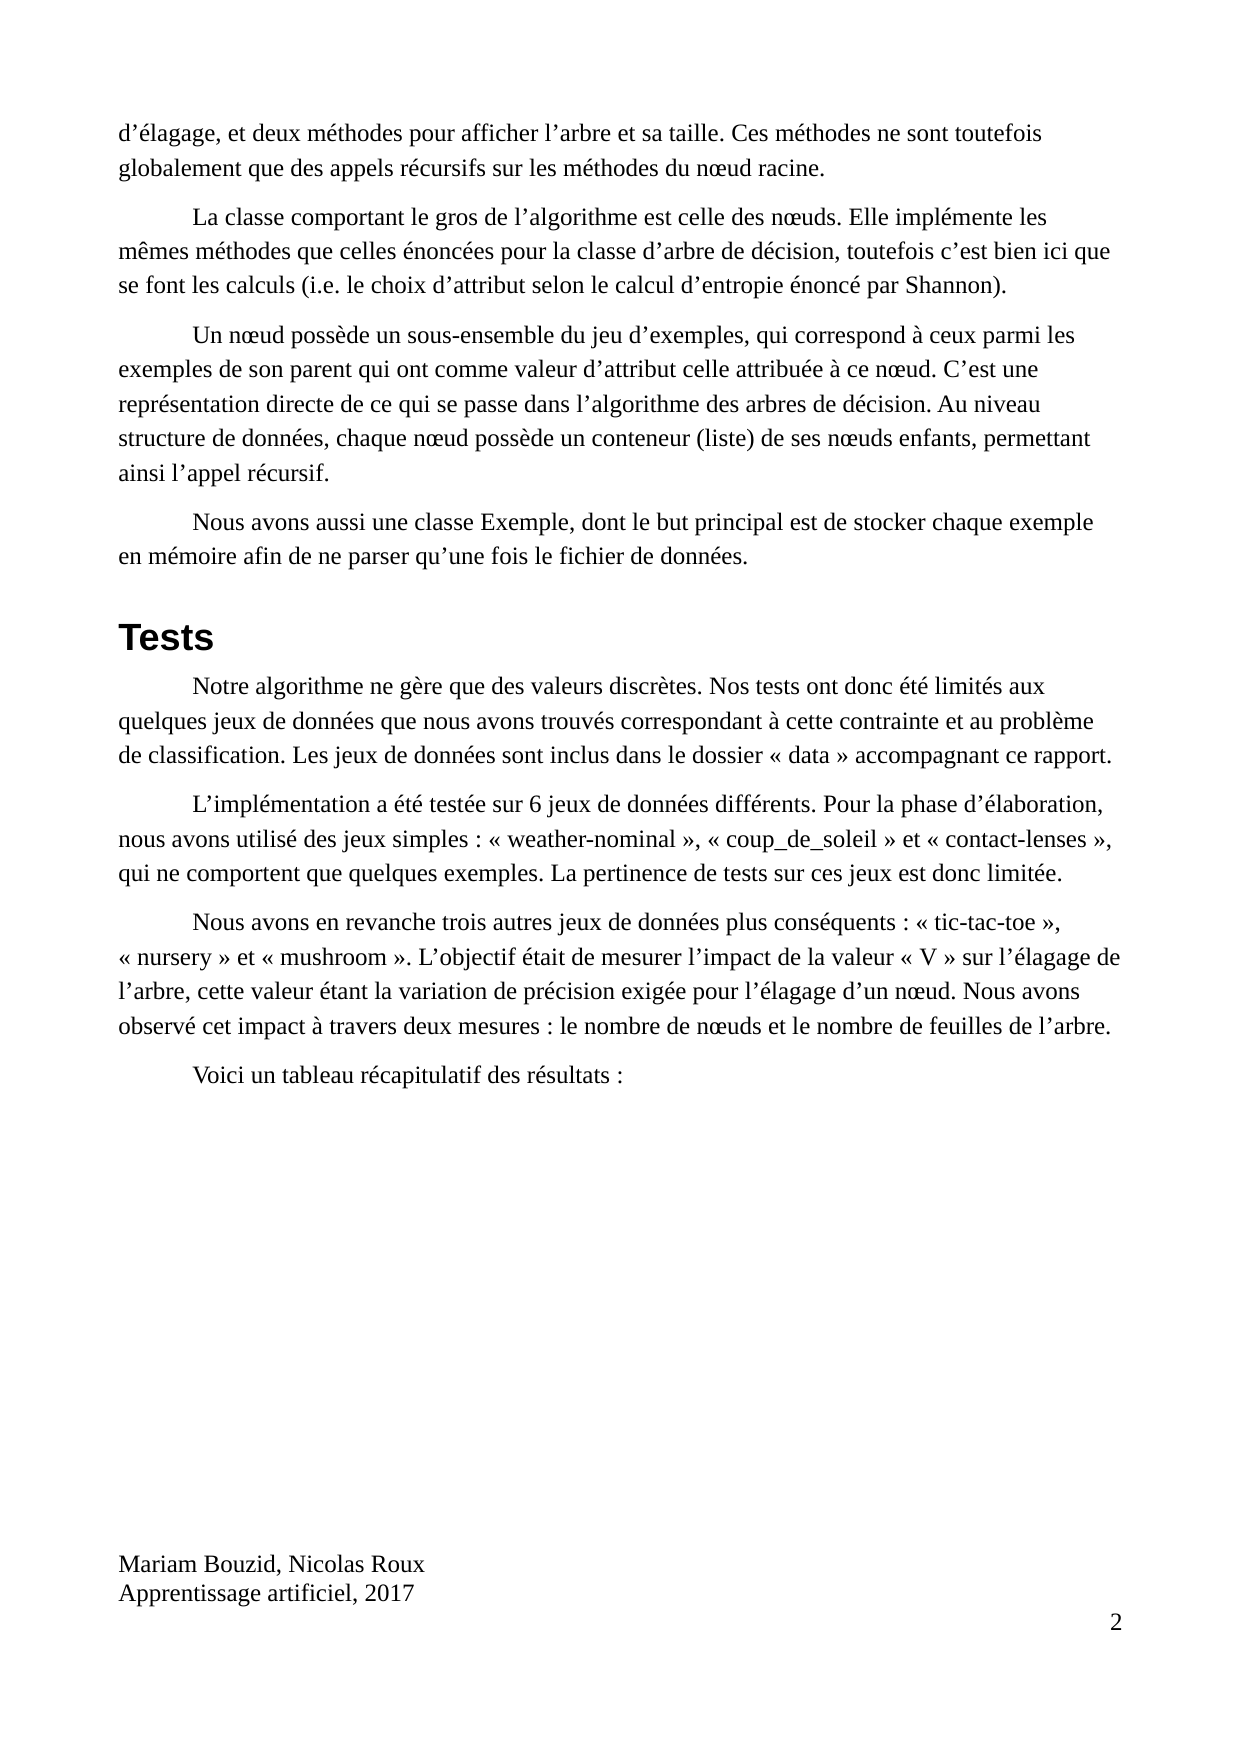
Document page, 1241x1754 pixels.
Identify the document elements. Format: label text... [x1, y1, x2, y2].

text Un nœud possède un sous-ensemble du jeu d’exemples, qui correspond à ceux parmi les exemples de son parent qui ont comme valeur d’attribut celle attribuée à ce nœud. C’est une représentation directe de ce qui se passe dans l’algorithme des arbres de décision. Au niveau structure de données, chaque nœud possède un conteneur (liste) de ses nœuds enfants, permettant ainsi l’appel récursif. [118, 320, 1122, 486]
text d’élagage, et deux méthodes pour afficher l’arbre et sa taille. Ces méthodes ne sont toutefois globalement que des appels récursifs sur les méthodes du nœud racine. [118, 118, 1122, 181]
text Notre algorithme ne gère que des valeurs discrètes. Nos tests ont donc été limités aux quelques jeux de données que nous avons trouvés correspondant à cette contrainte et au problème de classification. Les jeux de données sont inclus dans le dossier « data » accompagnant ce rapport. [118, 671, 1122, 769]
text Nous avons en revanche trois autres jeux de données plus conséquents : « tic-tac-toe », « nursery » et « mushroom ». L’objectif était de mesurer l’impact de la valeur « V » sur l’élagage de l’arbre, cette valeur étant la variation de précision exigée pour l’élagage d’un nœud. Nous avons observé cet impact à travers deux mesures : le nombre de nœuds et le nombre de feuilles de l’arbre. [118, 907, 1122, 1039]
text Nous avons aussi une classe Exemple, dont le but principal est de stocker chaque exemple en mémoire afin de ne parser qu’une fois le fichier de données. [118, 507, 1122, 570]
text La classe comportant le gros de l’algorithme est celle des nœuds. Elle implémente les mêmes méthodes que celles énoncées pour la classe d’arbre de décision, toutefois c’est bien ici que se font les calculs (i.e. le choix d’attribut selon le calcul d’entropie énoncé par Shannon). [118, 202, 1122, 299]
text Voici un tableau récapitulatif des résultats : [118, 1060, 1122, 1089]
subtitle Tests [118, 615, 1122, 659]
text L’implémentation a été testée sur 6 jeux de données différents. Pour la phase d’élaboration, nous avons utilisé des jeux simples : « weather-nominal », « coup_de_soleil » et « contact-lenses », qui ne comportent que quelques exemples. La pertinence de tests sur ces jeux est donc limitée. [118, 789, 1122, 887]
